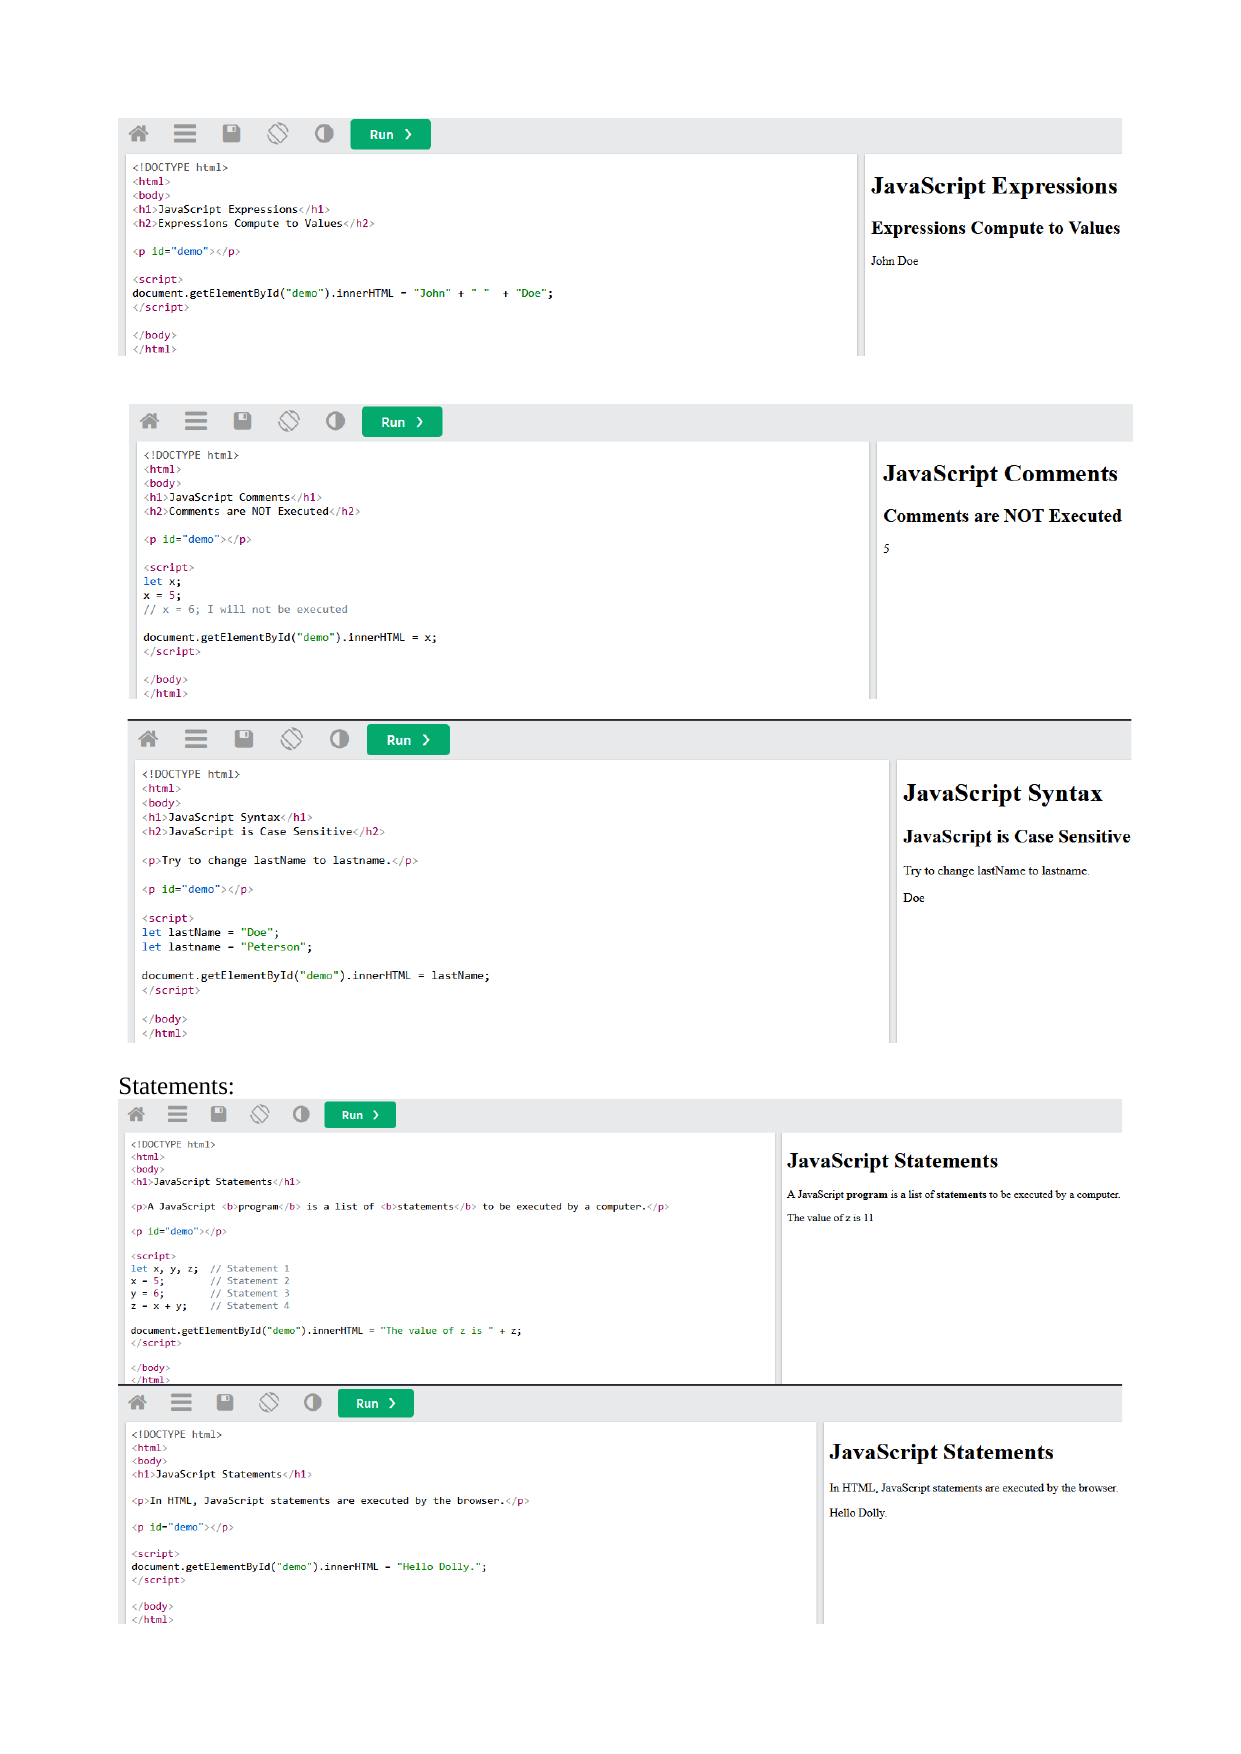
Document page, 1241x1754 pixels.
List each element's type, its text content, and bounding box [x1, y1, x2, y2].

picture [118, 1099, 1123, 1624]
picture [127, 719, 1132, 1043]
text Statements: [118, 1071, 1122, 1099]
picture [129, 404, 1133, 699]
picture [118, 118, 1123, 356]
